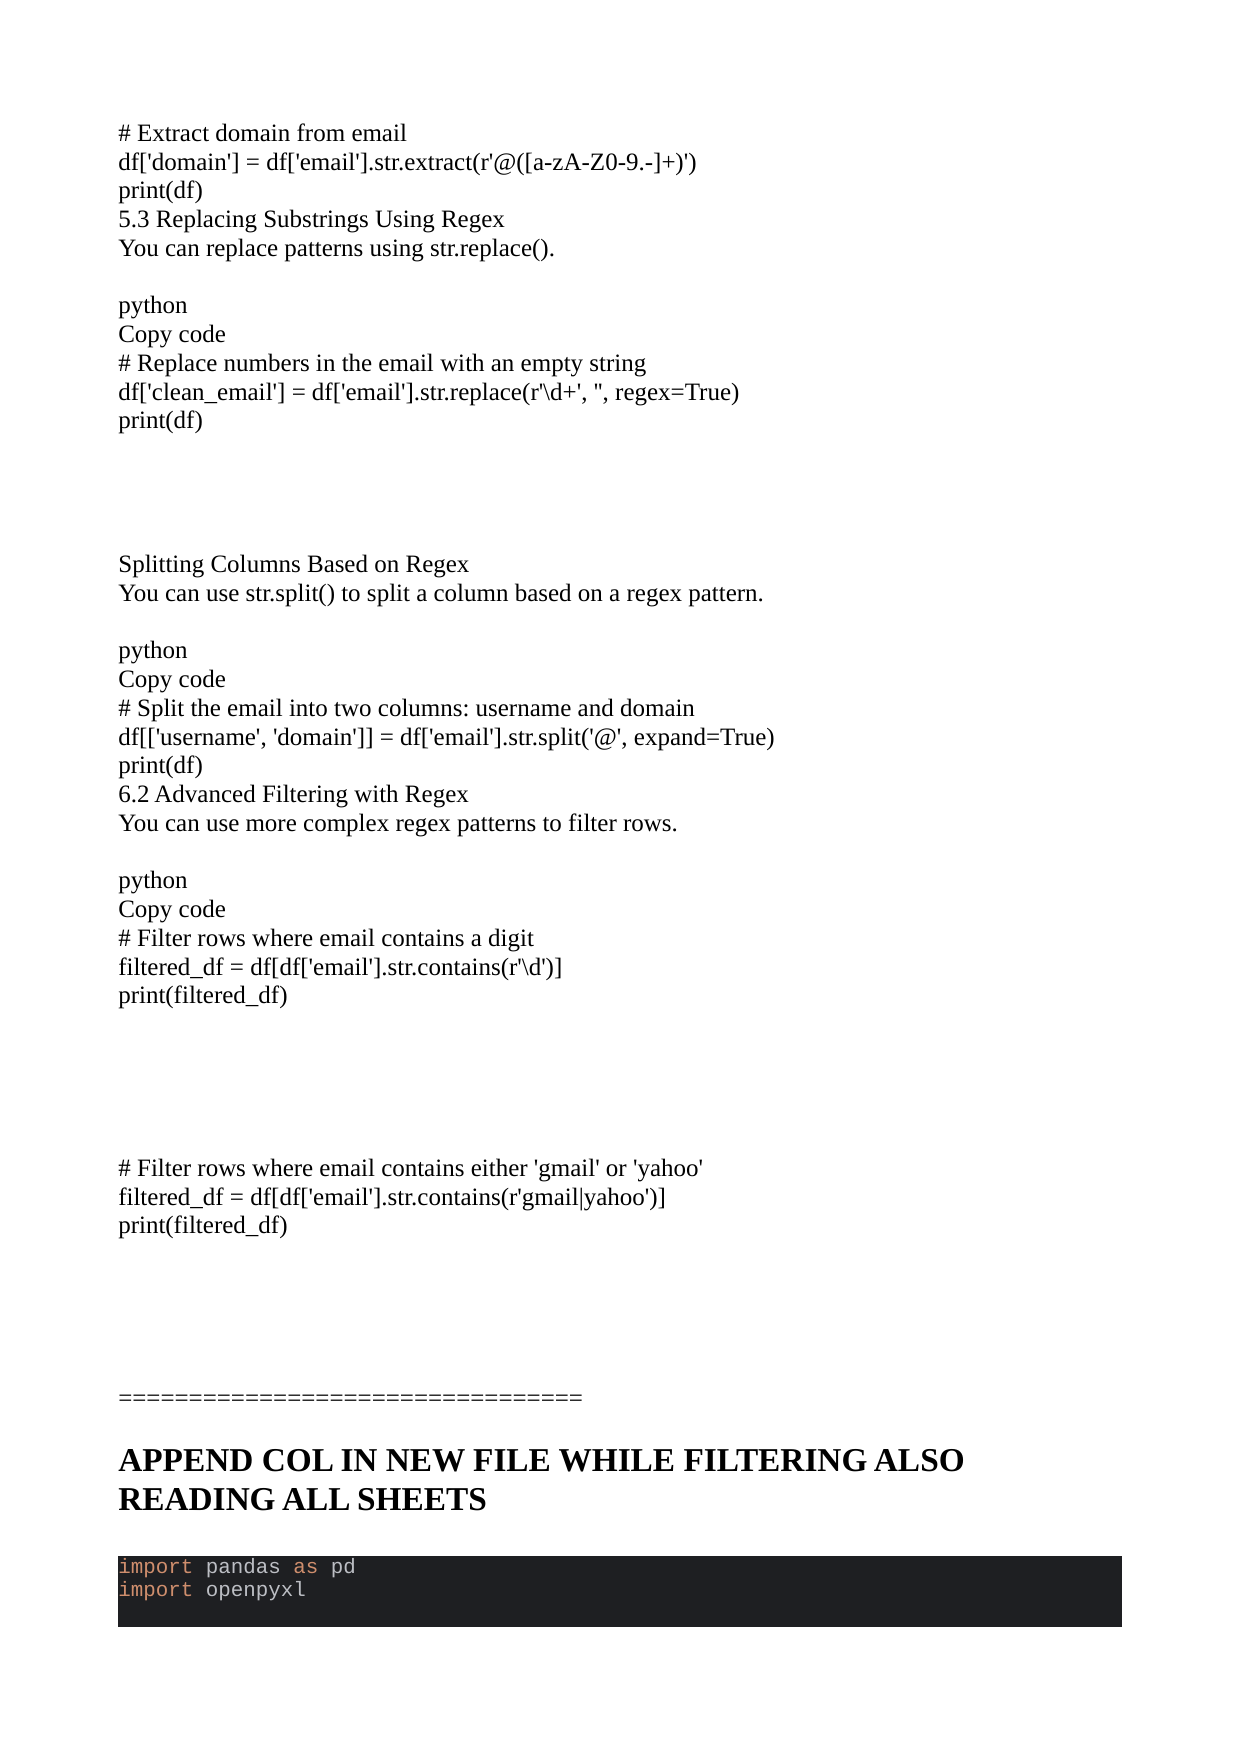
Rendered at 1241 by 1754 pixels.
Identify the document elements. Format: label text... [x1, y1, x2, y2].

text # Filter rows where email contains a digit [118, 923, 1122, 952]
text df[['username', 'domain']] = df['email'].str.split('@', expand=True) [118, 722, 1122, 751]
text ================================= [118, 1383, 1122, 1412]
text python [118, 866, 1122, 894]
text Splitting Columns Based on Regex [118, 549, 1122, 578]
text # Replace numbers in the email with an empty string [118, 348, 1122, 377]
text # Extract domain from email [118, 118, 1122, 147]
text Copy code [118, 894, 1122, 923]
text print(filtered_df) [118, 1211, 1122, 1239]
text df['domain'] = df['email'].str.extract(r'@([a-zA-Z0-9.-]+)') [118, 147, 1122, 176]
text print(df) [118, 751, 1122, 779]
text # Filter rows where email contains either 'gmail' or 'yahoo' [118, 1153, 1122, 1182]
text 6.2 Advanced Filtering with Regex [118, 779, 1122, 808]
text filtered_df = df[df['email'].str.contains(r'\d')] [118, 952, 1122, 981]
text 5.3 Replacing Substrings Using Regex [118, 204, 1122, 233]
text # Split the email into two columns: username and domain [118, 693, 1122, 722]
text python [118, 636, 1122, 664]
text Copy code [118, 664, 1122, 693]
text print(df) [118, 406, 1122, 434]
text You can use str.split() to split a column based on a regex pattern. [118, 578, 1122, 607]
text filtered_df = df[df['email'].str.contains(r'gmail|yahoo')] [118, 1182, 1122, 1211]
text You can replace patterns using str.replace(). [118, 233, 1122, 262]
text You can use more complex regex patterns to filter rows. [118, 808, 1122, 837]
text print(df) [118, 176, 1122, 204]
text APPEND COL IN NEW FILE WHILE FILTERING ALSO READING ALL SHEETS [118, 1441, 1122, 1517]
text python [118, 291, 1122, 319]
text import pandas as pd import openpyxl [118, 1556, 1122, 1627]
text df['clean_email'] = df['email'].str.replace(r'\d+', '', regex=True) [118, 377, 1122, 406]
text print(filtered_df) [118, 981, 1122, 1009]
text Copy code [118, 319, 1122, 348]
